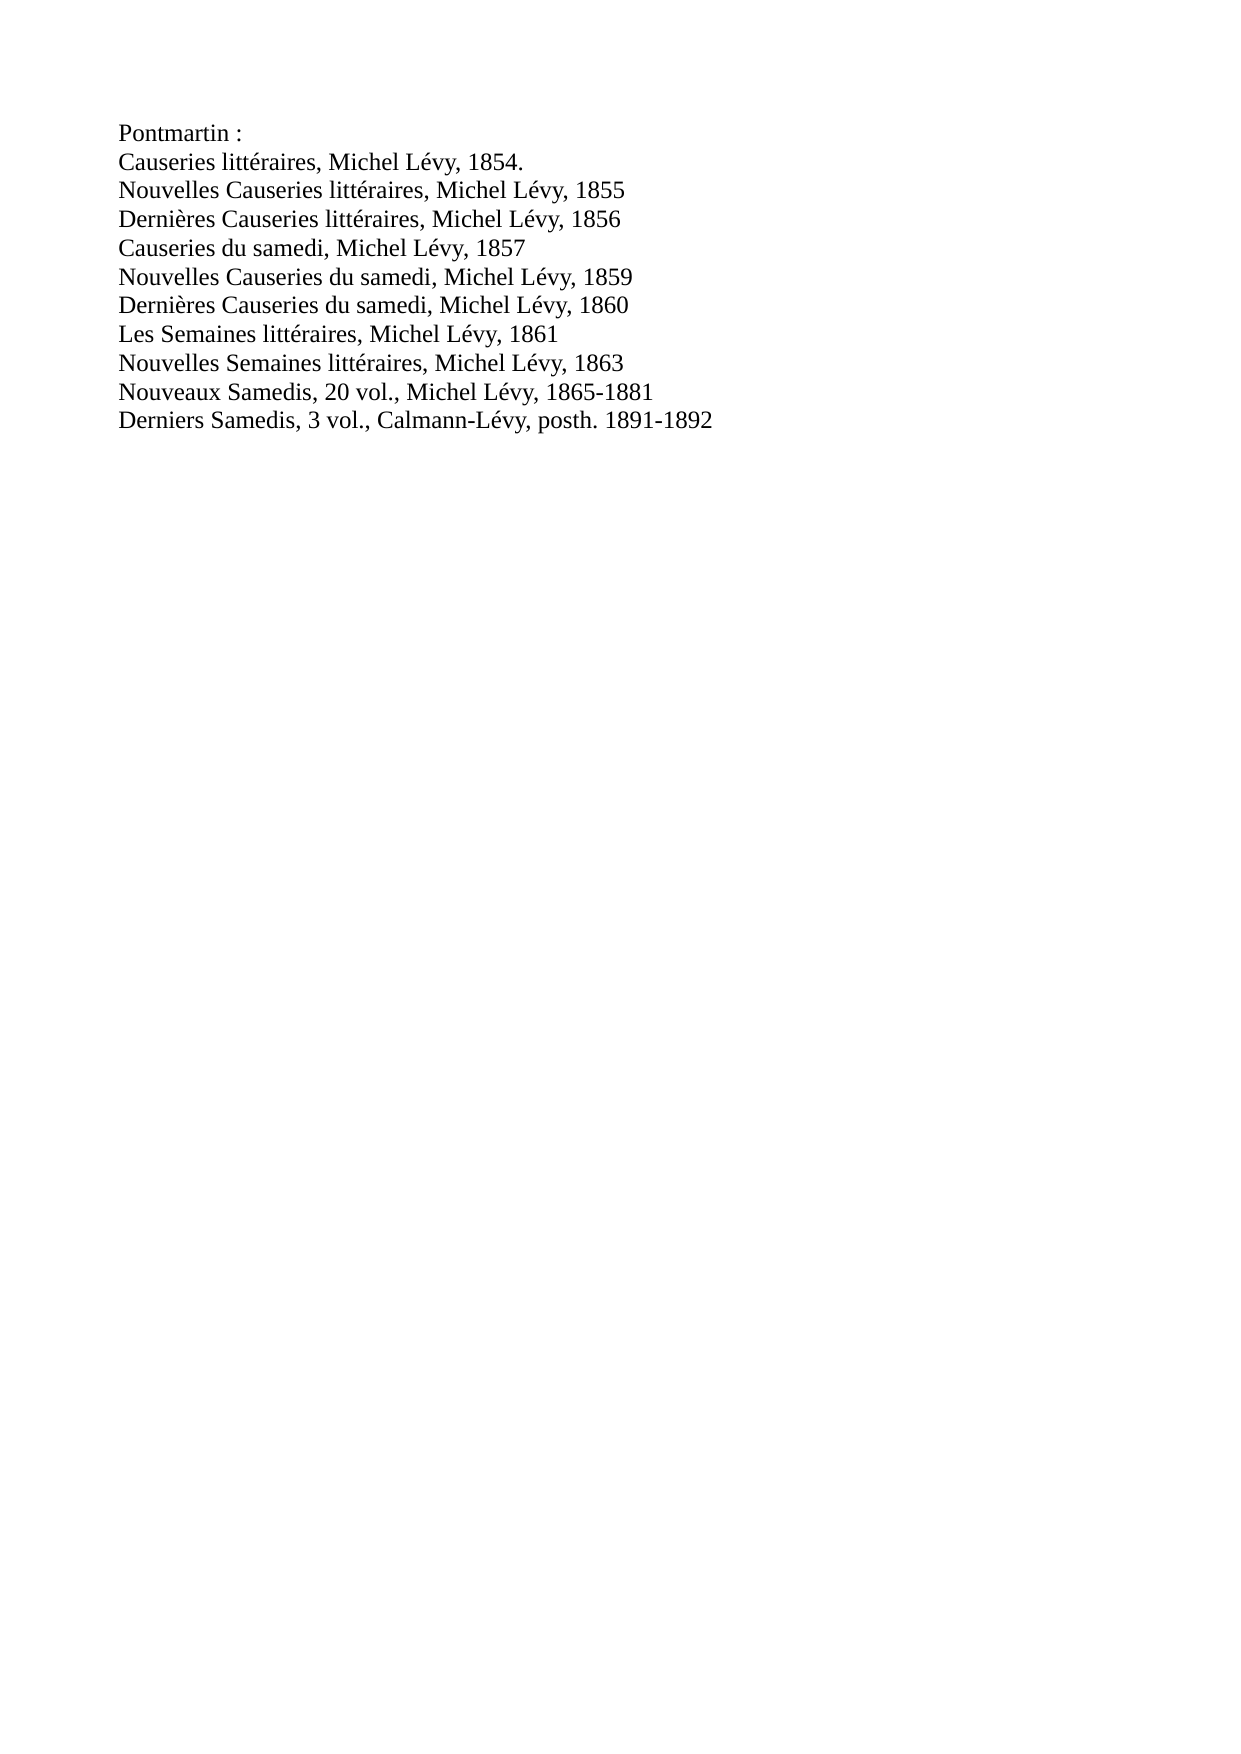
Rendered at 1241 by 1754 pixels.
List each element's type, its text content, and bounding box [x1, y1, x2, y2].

text Derniers Samedis, 3 vol., Calmann-Lévy, posth. 1891-1892 [118, 406, 1122, 434]
text Causeries du samedi, Michel Lévy, 1857 [118, 233, 1122, 262]
text Nouvelles Causeries littéraires, Michel Lévy, 1855 [118, 176, 1122, 204]
text Pontmartin : [118, 118, 1122, 147]
text Causeries littéraires, Michel Lévy, 1854. [118, 147, 1122, 176]
text Nouvelles Semaines littéraires, Michel Lévy, 1863 [118, 348, 1122, 377]
text Nouveaux Samedis, 20 vol., Michel Lévy, 1865-1881 [118, 377, 1122, 406]
text Nouvelles Causeries du samedi, Michel Lévy, 1859 [118, 262, 1122, 291]
text Dernières Causeries littéraires, Michel Lévy, 1856 [118, 204, 1122, 233]
text Dernières Causeries du samedi, Michel Lévy, 1860 [118, 291, 1122, 319]
text Les Semaines littéraires, Michel Lévy, 1861 [118, 319, 1122, 348]
